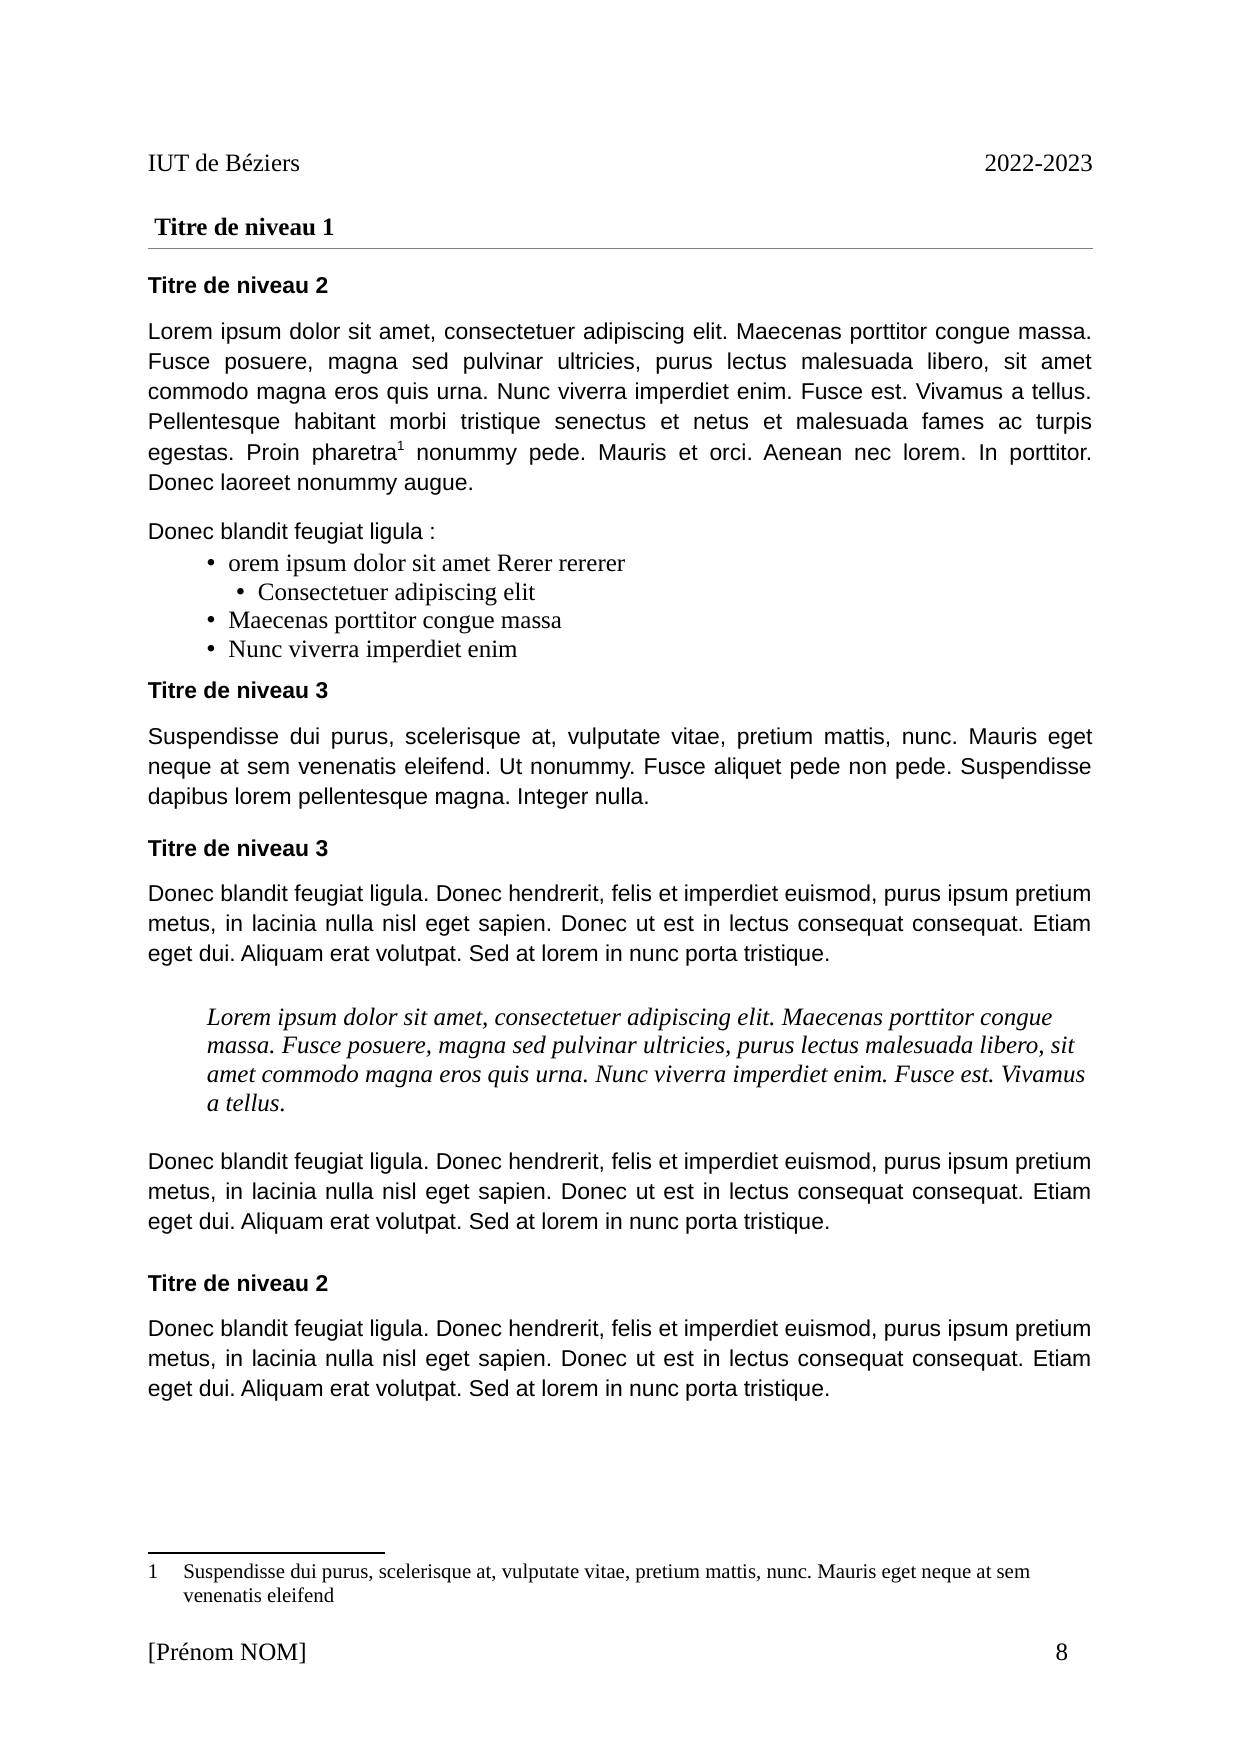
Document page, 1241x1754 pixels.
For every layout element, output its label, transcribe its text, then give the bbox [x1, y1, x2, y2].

text Suspendisse dui purus, scelerisque at, vulputate vitae, pretium mattis, nunc. Mauris eget neque at sem venenatis eleifend [148, 1559, 1093, 1607]
text Donec blandit feugiat ligula. Donec hendrerit, felis et imperdiet euismod, purus ipsum pretium metus, in lacinia nulla nisl eget sapien. Donec ut est in lectus consequat consequat. Etiam eget dui. Aliquam erat volutpat. Sed at lorem in nunc porta tristique. [148, 1315, 1093, 1402]
subtitle Titre de niveau 2 [148, 272, 1093, 299]
list orem ipsum dolor sit amet Rerer rererer [207, 548, 1093, 577]
list Nunc viverra imperdiet enim [207, 634, 1093, 663]
text Lorem ipsum dolor sit amet, consectetuer adipiscing elit. Maecenas porttitor congue massa. Fusce posuere, magna sed pulvinar ultricies, purus lectus malesuada libero, sit amet commodo magna eros quis urna. Nunc viverra imperdiet enim. Fusce est. Vivamus a tellus. Pellentesque habitant morbi tristique senectus et netus et malesuada fames ac turpis egestas. Proin pharetra nonummy pede. Mauris et orci. Aenean nec lorem. In porttitor. Donec laoreet nonummy augue. [148, 318, 1093, 495]
text Lorem ipsum dolor sit amet, consectetuer adipiscing elit. Maecenas porttitor congue massa. Fusce posuere, magna sed pulvinar ultricies, purus lectus malesuada libero, sit amet commodo magna eros quis urna. Nunc viverra imperdiet enim. Fusce est. Vivamus a tellus. [207, 1002, 1093, 1117]
text Donec blandit feugiat ligula. Donec hendrerit, felis et imperdiet euismod, purus ipsum pretium metus, in lacinia nulla nisl eget sapien. Donec ut est in lectus consequat consequat. Etiam eget dui. Aliquam erat volutpat. Sed at lorem in nunc porta tristique. [148, 880, 1093, 967]
subtitle Titre de niveau 2 [148, 1270, 1093, 1296]
subtitle Titre de niveau 3 [148, 834, 1093, 861]
text Donec blandit feugiat ligula. Donec hendrerit, felis et imperdiet euismod, purus ipsum pretium metus, in lacinia nulla nisl eget sapien. Donec ut est in lectus consequat consequat. Etiam eget dui. Aliquam erat volutpat. Sed at lorem in nunc porta tristique. [148, 1148, 1093, 1235]
list Donec blandit feugiat ligula : [148, 518, 1093, 544]
subtitle Titre de niveau 3 [148, 677, 1093, 704]
subtitle Titre de niveau 1 [148, 206, 1093, 248]
list Maecenas porttitor congue massa [207, 605, 1093, 634]
list Consectetuer adipiscing elit [236, 577, 1093, 605]
text Suspendisse dui purus, scelerisque at, vulputate vitae, pretium mattis, nunc. Mauris eget neque at sem venenatis eleifend. Ut nonummy. Fusce aliquet pede non pede. Suspendisse dapibus lorem pellentesque magna. Integer nulla. [148, 723, 1093, 809]
